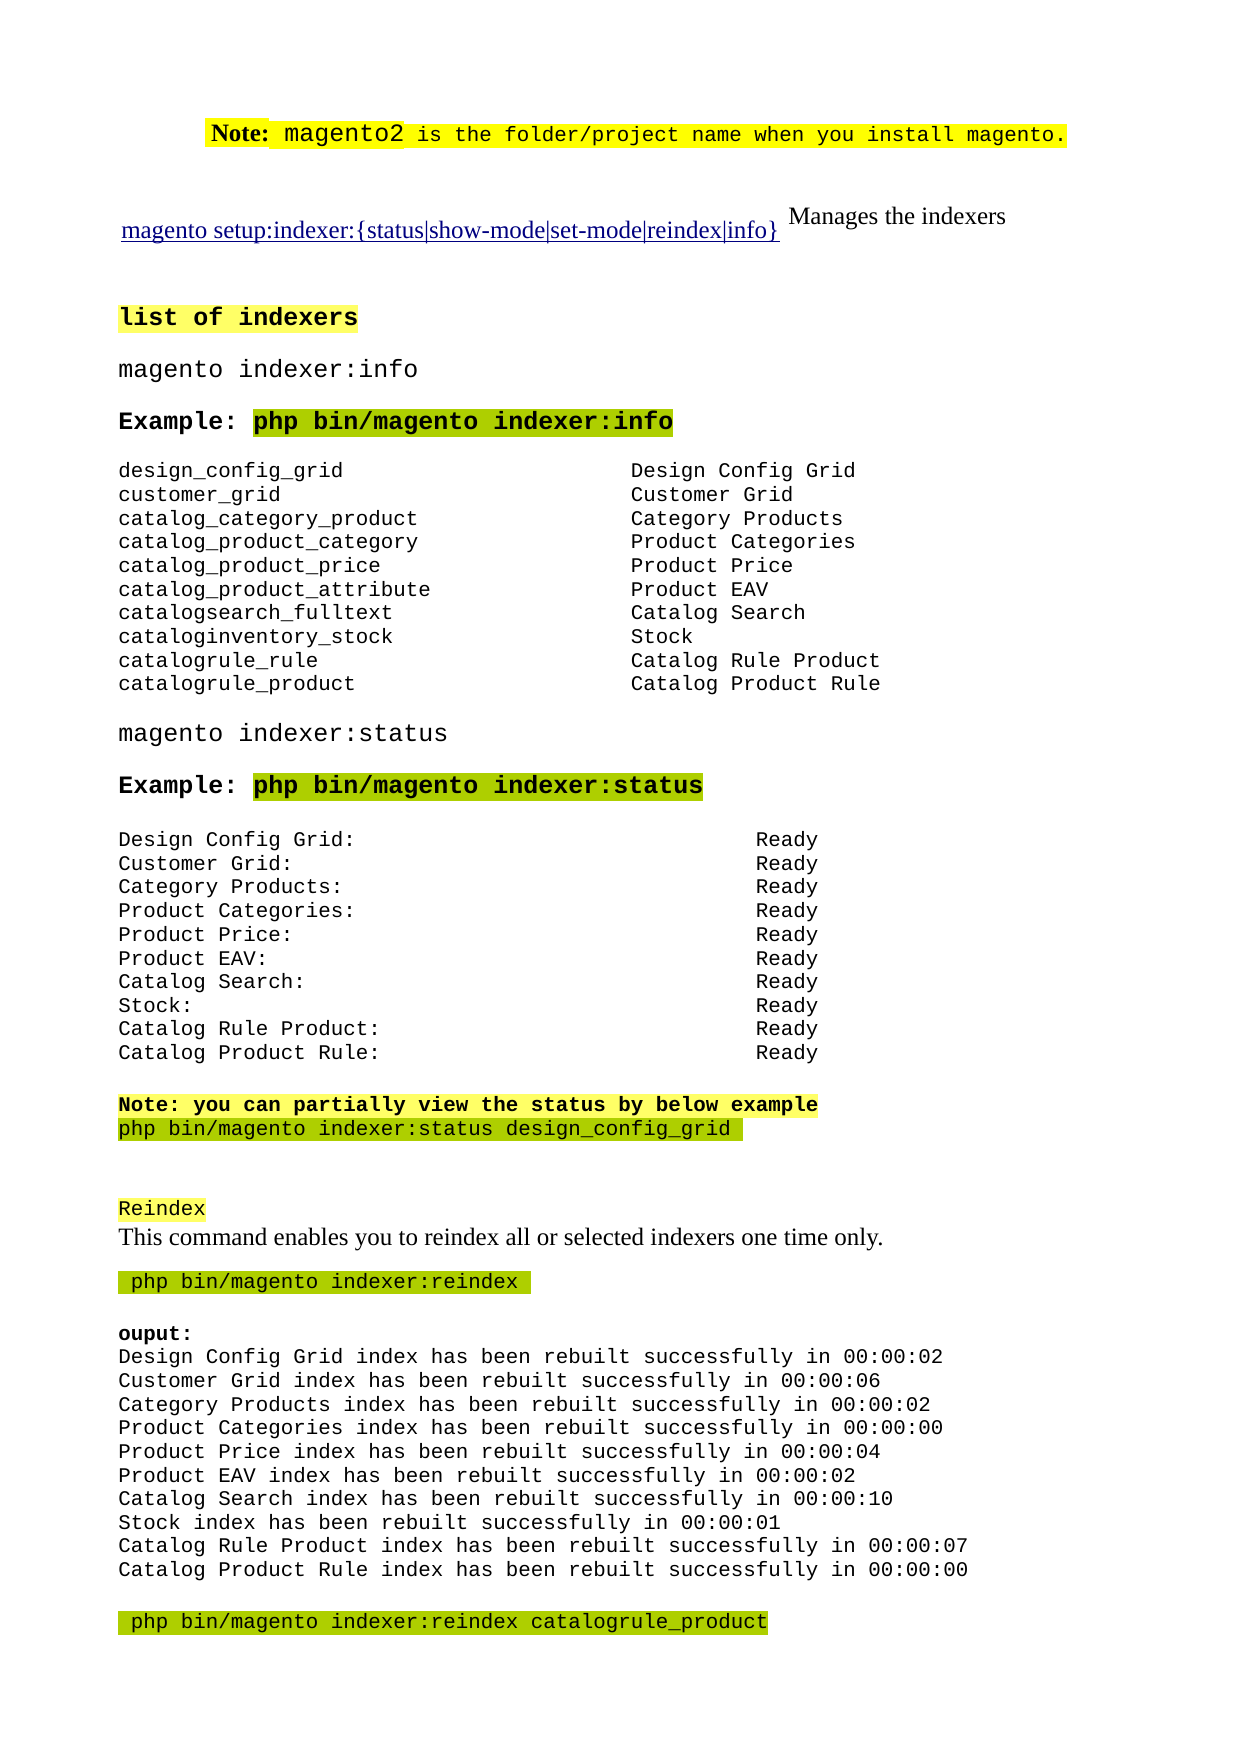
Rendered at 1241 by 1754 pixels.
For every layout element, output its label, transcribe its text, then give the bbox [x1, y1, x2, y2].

text Category Products index has been rebuilt successfully in 00:00:02 [118, 1394, 1122, 1417]
text Product Price: Ready [118, 924, 1122, 947]
text Note: magento2 is the folder/project name when you install magento. [118, 118, 1122, 149]
text Product EAV index has been rebuilt successfully in 00:00:02 [118, 1464, 1122, 1488]
text Customer Grid: Ready [118, 853, 1122, 877]
text Design Config Grid: Ready [118, 829, 1122, 853]
table_header magento setup:indexer:{status|show-mode|set-mode|reindex|info} [118, 198, 785, 262]
text catalogsearch_fulltext Catalog Search [118, 602, 1122, 626]
text Example: php bin/magento indexer:status [118, 773, 1122, 801]
text php bin/magento indexer:reindex [118, 1271, 1122, 1294]
text Catalog Rule Product index has been rebuilt successfully in 00:00:07 [118, 1536, 1122, 1559]
text catalogrule_rule Catalog Rule Product [118, 650, 1122, 673]
text This command enables you to reindex all or selected indexers one time only. [118, 1222, 1122, 1250]
text Catalog Search index has been rebuilt successfully in 00:00:10 [118, 1488, 1122, 1512]
text Category Products: Ready [118, 877, 1122, 900]
text Product Categories index has been rebuilt successfully in 00:00:00 [118, 1417, 1122, 1441]
text catalog_category_product Category Products [118, 508, 1122, 531]
text Catalog Rule Product: Ready [118, 1018, 1122, 1042]
subtitle list of indexers [118, 304, 1122, 333]
text php bin/magento indexer:reindex catalogrule_product [118, 1611, 1122, 1635]
text Product Price index has been rebuilt successfully in 00:00:04 [118, 1441, 1122, 1464]
text Stock: Ready [118, 995, 1122, 1018]
text customer_grid Customer Grid [118, 484, 1122, 508]
text Product Categories: Ready [118, 900, 1122, 924]
text catalog_product_attribute Product EAV [118, 579, 1122, 602]
text ouput: [118, 1323, 1122, 1346]
text Customer Grid index has been rebuilt successfully in 00:00:06 [118, 1370, 1122, 1394]
subtitle Reindex [118, 1198, 1122, 1222]
text Stock index has been rebuilt successfully in 00:00:01 [118, 1512, 1122, 1536]
table_header Manages the indexers [785, 198, 1018, 262]
text Example: php bin/magento indexer:info [118, 408, 1122, 437]
text Product EAV: Ready [118, 947, 1122, 971]
text cataloginventory_stock Stock [118, 626, 1122, 650]
text magento indexer:status [118, 721, 1122, 749]
text design_config_grid Design Config Grid [118, 461, 1122, 484]
text catalog_product_price Product Price [118, 555, 1122, 579]
text Catalog Product Rule: Ready [118, 1042, 1122, 1066]
text Design Config Grid index has been rebuilt successfully in 00:00:02 [118, 1346, 1122, 1370]
text catalogrule_product Catalog Product Rule [118, 673, 1122, 697]
text Note: you can partially view the status by below example [118, 1094, 1122, 1118]
text catalog_product_category Product Categories [118, 531, 1122, 555]
text Catalog Search: Ready [118, 971, 1122, 995]
text Catalog Product Rule index has been rebuilt successfully in 00:00:00 [118, 1559, 1122, 1583]
text magento indexer:info [118, 357, 1122, 385]
text php bin/magento indexer:status design_config_grid [118, 1118, 1122, 1141]
